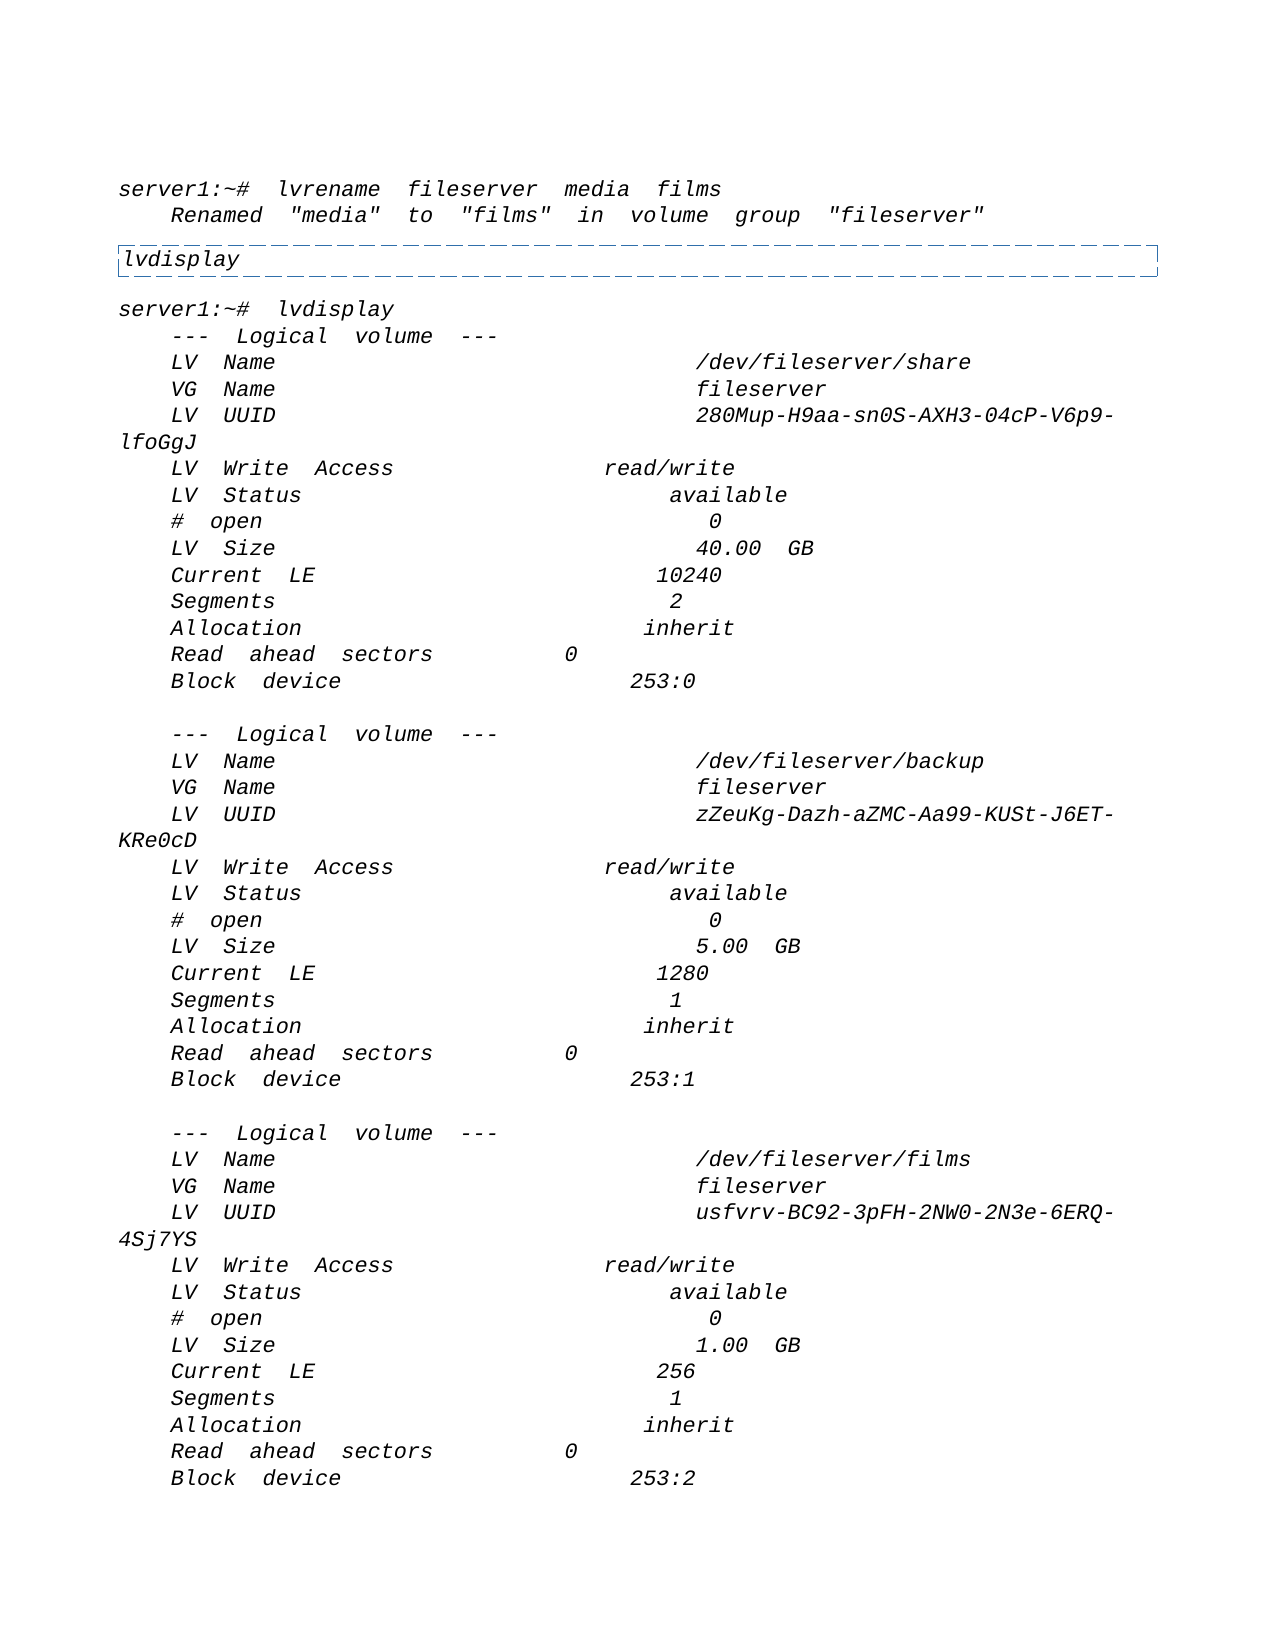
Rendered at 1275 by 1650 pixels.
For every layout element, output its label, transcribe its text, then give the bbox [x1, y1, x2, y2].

text server1:~# lvrename fileserver media films Renamed "media" to "films" in volume group "fileserver" [118, 176, 1157, 229]
text lvdisplay [118, 245, 1157, 276]
text server1:~# lvdisplay --- Logical volume --- LV Name /dev/fileserver/share VG Name fileserver LV UUID 280Mup-H9aa-sn0S-AXH3-04cP-V6p9-lfoGgJ LV Write Access read/write LV Status available # open 0 LV Size 40.00 GB Current LE 10240 Segments 2 Allocation inherit Read ahead sectors 0 Block device 253:0 --- Logical volume --- LV Name /dev/fileserver/backup VG Name fileserver LV UUID zZeuKg-Dazh-aZMC-Aa99-KUSt-J6ET-KRe0cD LV Write Access read/write LV Status available # open 0 LV Size 5.00 GB Current LE 1280 Segments 1 Allocation inherit Read ahead sectors 0 Block device 253:1 --- Logical volume --- LV Name /dev/fileserver/films VG Name fileserver LV UUID usfvrv-BC92-3pFH-2NW0-2N3e-6ERQ-4Sj7YS LV Write Access read/write LV Status available # open 0 LV Size 1.00 GB Current LE 256 Segments 1 Allocation inherit Read ahead sectors 0 Block device 253:2 [118, 296, 1157, 1492]
